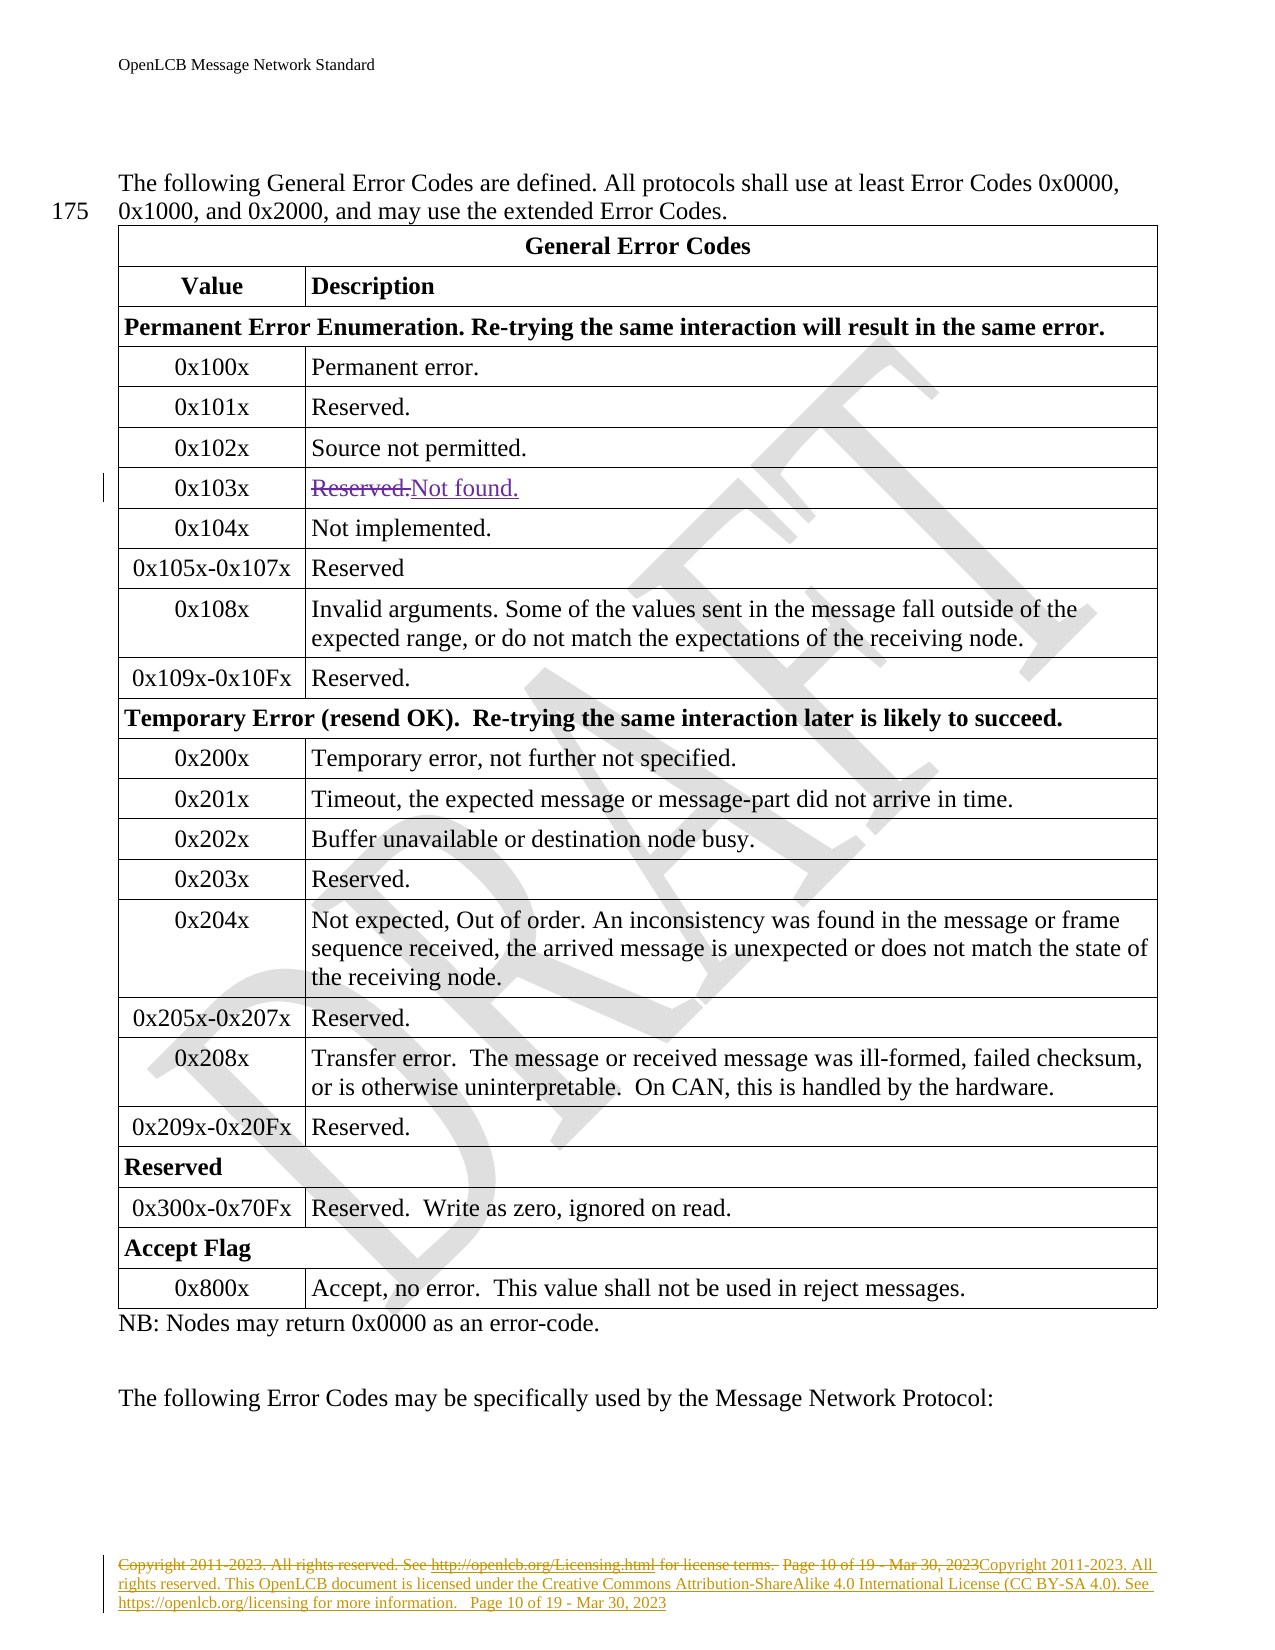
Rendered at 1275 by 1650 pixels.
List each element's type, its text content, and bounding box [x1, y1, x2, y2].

table_cell 0x105x-0x107x [119, 549, 305, 588]
table_cell Buffer unavailable or destination node busy. [452, 819, 633, 859]
table_cell Timeout, the expected message or message-part did not arrive in time. [724, 779, 875, 818]
table_cell 0x103x [119, 468, 305, 507]
table_cell 0x205x-0x207x [119, 998, 216, 1037]
table_cell [781, 468, 899, 507]
table_header General Error Codes [119, 226, 1157, 266]
table_cell Buffer unavailable or destination node busy. [681, 819, 785, 859]
table_cell [446, 1228, 1157, 1267]
table_cell Reserved. [675, 998, 1157, 1037]
table_cell Temporary Error (resend OK). Re-trying the same interaction later is likely to succeed. [119, 699, 555, 738]
table_cell Temporary error, not further not specified. [859, 739, 1157, 778]
table_cell Reserved. [367, 998, 480, 1037]
table_cell Description [306, 267, 1157, 306]
table_cell Permanent error. [306, 347, 867, 386]
table_cell Timeout, the expected message or message-part did not arrive in time. [602, 779, 701, 818]
table_cell 0x109x-0x10Fx [119, 658, 305, 697]
table_cell [566, 1107, 1157, 1146]
table_cell 0x204x [119, 900, 305, 997]
table_cell Not expected, Out of order. An inconsistency was found in the message or frame sequence received, the arrived message is unexpected or does not match the state of the receiving node. [681, 900, 1157, 997]
table_cell [805, 658, 1157, 697]
table_cell [906, 468, 1157, 507]
table_cell Invalid arguments. Some of the values sent in the message fall outside of the expected range, or do not match the expectations of the receiving node. [306, 589, 731, 657]
table_cell Temporary error, not further not specified. [576, 739, 660, 778]
table_cell Not found. [306, 468, 790, 507]
table_cell 0x209x-0x20Fx [267, 1107, 305, 1145]
table_cell Buffer unavailable or destination node busy. [306, 819, 404, 859]
table_cell 0x205x-0x207x [214, 1002, 305, 1037]
table_cell Value [119, 267, 305, 306]
table_cell [844, 387, 1157, 427]
table_cell Invalid arguments. Some of the values sent in the message fall outside of the expected range, or do not match the expectations of the receiving node. [709, 589, 829, 657]
table_cell [388, 1228, 449, 1258]
table_cell [685, 549, 980, 588]
table_cell Reserved. Write as zero, ignored on read. [306, 1191, 342, 1227]
table_cell 0x208x [119, 1038, 221, 1106]
table_cell Reserved. [306, 658, 771, 697]
table_cell Temporary error, not further not specified. [306, 739, 581, 778]
table_cell [866, 428, 1157, 467]
table_cell Temporary Error (resend OK). Re-trying the same interaction later is likely to succeed. [819, 699, 1157, 738]
table_cell 0x208x [205, 1038, 305, 1106]
text The following Error Codes may be specifically used by the Message Network Protocol: [118, 1383, 1157, 1412]
text The following General Error Codes are defined. All protocols shall use at least Error Codes 0x0000, 0x1000, and 0x2000, and may use the extended Error Codes. [118, 168, 1157, 225]
table_cell Source not permitted. [306, 428, 786, 467]
table_cell [895, 347, 1157, 386]
table_cell 0x100x [119, 347, 305, 386]
table_cell Reserved. Write as zero, ignored on read. [483, 1188, 1157, 1227]
table_cell [987, 549, 1157, 588]
table_cell Accept, no error. This value shall not be used in reject messages. [306, 1269, 398, 1308]
table_cell Reserved. [372, 860, 495, 899]
table_cell Reserved [306, 549, 665, 588]
table_cell Permanent Error Enumeration. Re-trying the same interaction will result in the same error. [119, 307, 1157, 346]
table_cell Reserved. [505, 860, 658, 899]
table_cell Reserved. [306, 387, 827, 427]
table_cell [307, 1147, 468, 1187]
table_cell [702, 509, 940, 548]
table_cell [491, 1147, 1157, 1187]
table_cell Transfer error. The message or received message was ill-formed, failed checksum, or is otherwise uninterpretable. On CAN, this is handled by the hardware. [527, 1038, 1157, 1106]
table_cell 0x800x [119, 1269, 305, 1308]
table_cell Reserved. [306, 860, 354, 899]
table_cell 0x104x [119, 509, 305, 548]
table_cell 0x203x [119, 860, 305, 899]
table_cell Reserved. [492, 998, 650, 1037]
table_cell 0x209x-0x20Fx [119, 1107, 261, 1146]
table_cell Timeout, the expected message or message-part did not arrive in time. [306, 779, 606, 818]
table_cell Accept Flag [119, 1228, 382, 1267]
table_cell 0x201x [119, 779, 305, 818]
table_cell Reserved. [306, 1007, 360, 1037]
table_cell [472, 1107, 562, 1146]
table_cell Accept, no error. This value shall not be used in reject messages. [404, 1269, 1157, 1308]
table_cell Reserved. [665, 860, 807, 899]
table_cell Reserved. Write as zero, ignored on read. [348, 1188, 468, 1227]
table_cell 0x102x [119, 428, 305, 467]
table_cell [865, 366, 914, 386]
table_cell Not expected, Out of order. An inconsistency was found in the message or frame sequence received, the arrived message is unexpected or does not match the state of the receiving node. [306, 900, 440, 997]
table_cell Invalid arguments. Some of the values sent in the message fall outside of the expected range, or do not match the expectations of the receiving node. [1027, 589, 1157, 657]
table_cell Reserved. [813, 860, 1157, 899]
text NB: Nodes may return 0x0000 as an error-code. [118, 1309, 1157, 1337]
table_cell Reserved. [306, 1107, 456, 1146]
table_cell 0x202x [119, 819, 305, 859]
table_cell Invalid arguments. Some of the values sent in the message fall outside of the expected range, or do not match the expectations of the receiving node. [817, 589, 1036, 657]
table_cell Temporary error, not further not specified. [660, 739, 852, 778]
table_cell Not expected, Out of order. An inconsistency was found in the message or frame sequence received, the arrived message is unexpected or does not match the state of the receiving node. [389, 900, 509, 985]
table_cell Not implemented. [306, 509, 705, 548]
table_cell Buffer unavailable or destination node busy. [628, 819, 685, 854]
table_cell Buffer unavailable or destination node busy. [787, 819, 1157, 859]
table_cell Temporary Error (resend OK). Re-trying the same interaction later is likely to succeed. [597, 699, 812, 738]
table_cell [786, 428, 859, 467]
table_cell [947, 509, 1157, 548]
table_cell 0x200x [119, 739, 305, 778]
table_cell Reserved [119, 1147, 302, 1187]
table_cell Transfer error. The message or received message was ill-formed, failed checksum, or is otherwise uninterpretable. On CAN, this is handled by the hardware. [306, 1038, 429, 1106]
table_cell 0x108x [119, 589, 305, 657]
table_cell 0x300x-0x70Fx [119, 1188, 305, 1227]
table_cell Transfer error. The message or received message was ill-formed, failed checksum, or is otherwise uninterpretable. On CAN, this is handled by the hardware. [414, 1038, 549, 1106]
table_cell Timeout, the expected message or message-part did not arrive in time. [894, 779, 1157, 818]
table_cell Reserved. [649, 998, 691, 1008]
table_cell Not expected, Out of order. An inconsistency was found in the message or frame sequence received, the arrived message is unexpected or does not match the state of the receiving node. [530, 900, 707, 997]
table_cell 0x101x [119, 387, 305, 427]
